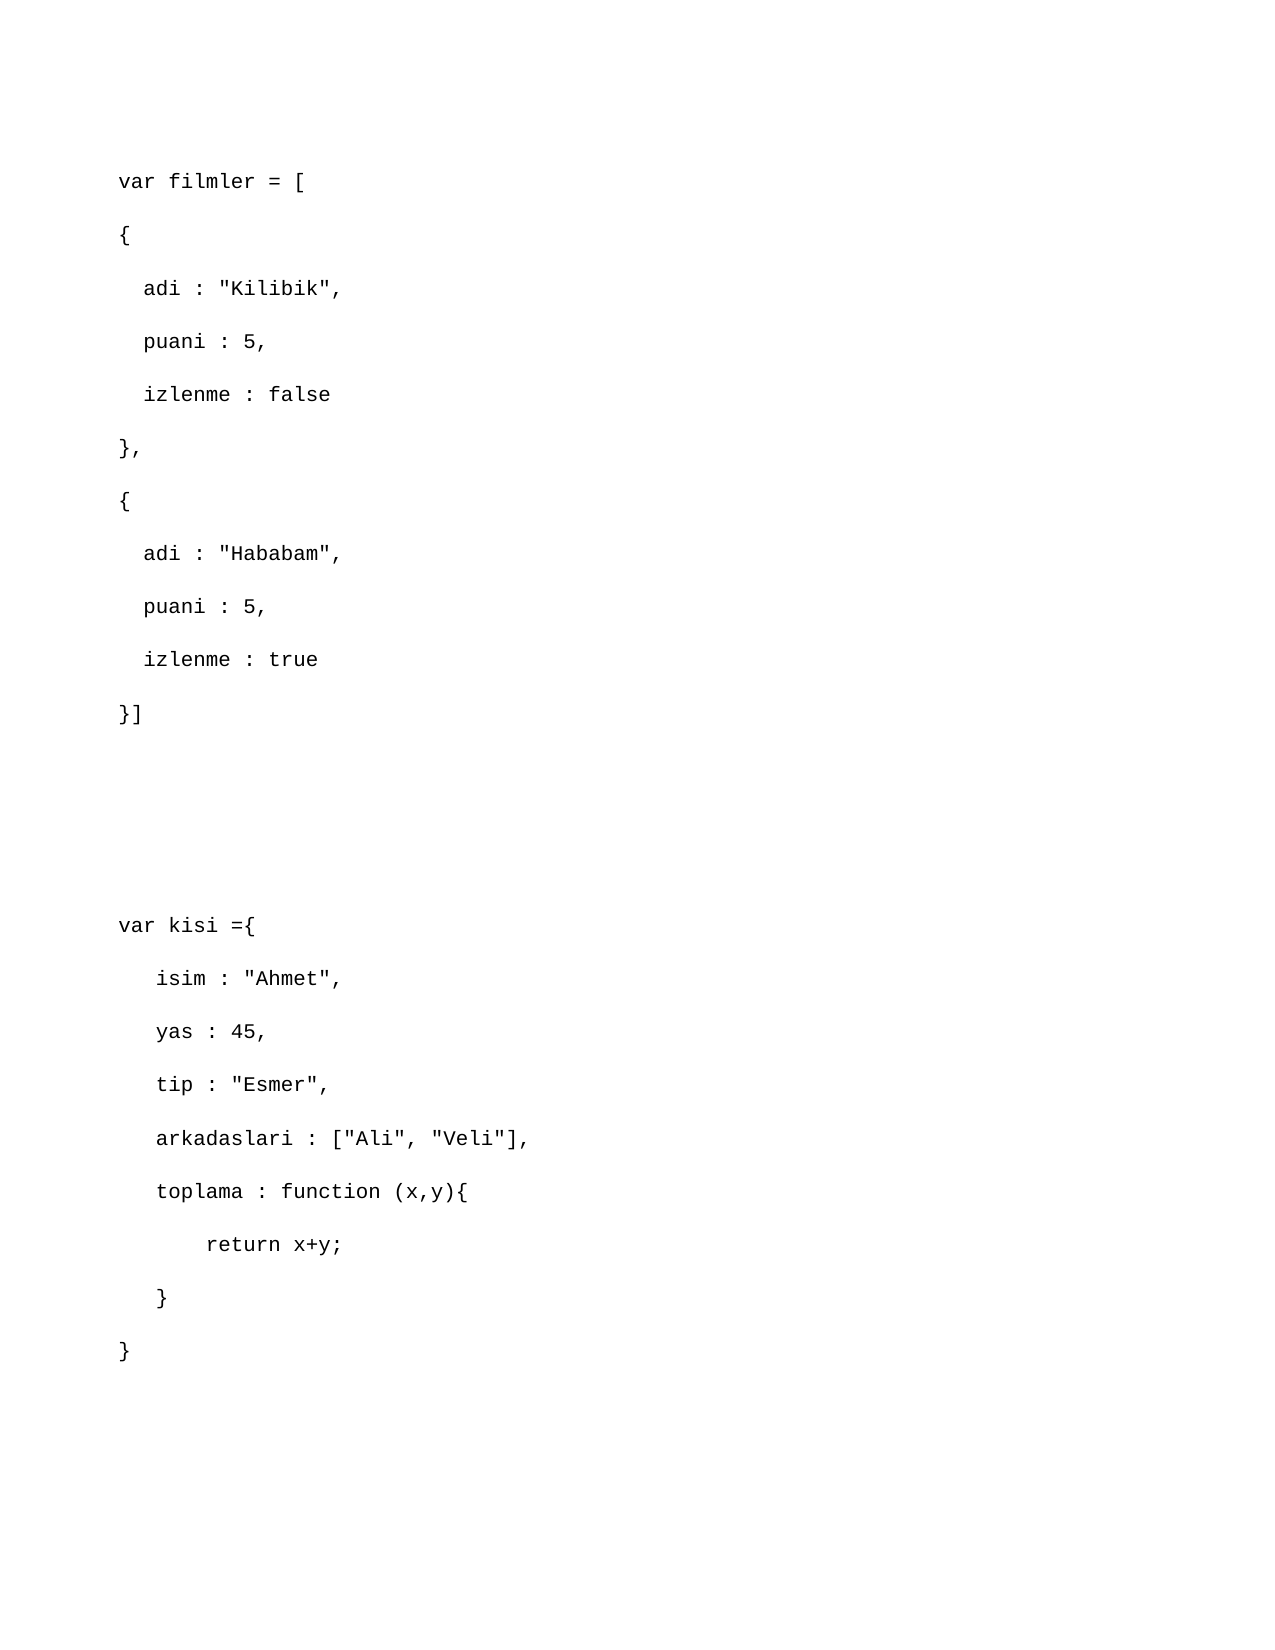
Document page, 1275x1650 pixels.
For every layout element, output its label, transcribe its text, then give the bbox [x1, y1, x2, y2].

text adi : "Hababam", [118, 543, 1157, 567]
text izlenme : false [118, 384, 1157, 407]
text var kisi ={ [118, 915, 1157, 939]
text { [118, 224, 1157, 248]
text toplama : function (x,y){ [118, 1181, 1157, 1204]
text tip : "Esmer", [118, 1074, 1157, 1098]
text puani : 5, [118, 596, 1157, 620]
text }, [118, 437, 1157, 461]
text yas : 45, [118, 1021, 1157, 1045]
text } [118, 1340, 1157, 1364]
text return x+y; [118, 1234, 1157, 1257]
text puani : 5, [118, 331, 1157, 354]
text isim : "Ahmet", [118, 968, 1157, 992]
text }] [118, 702, 1157, 726]
text { [118, 490, 1157, 514]
text izlenme : true [118, 649, 1157, 673]
text var filmler = [ [118, 171, 1157, 195]
text arkadaslari : ["Ali", "Veli"], [118, 1127, 1157, 1151]
text } [118, 1287, 1157, 1311]
text adi : "Kilibik", [118, 277, 1157, 301]
